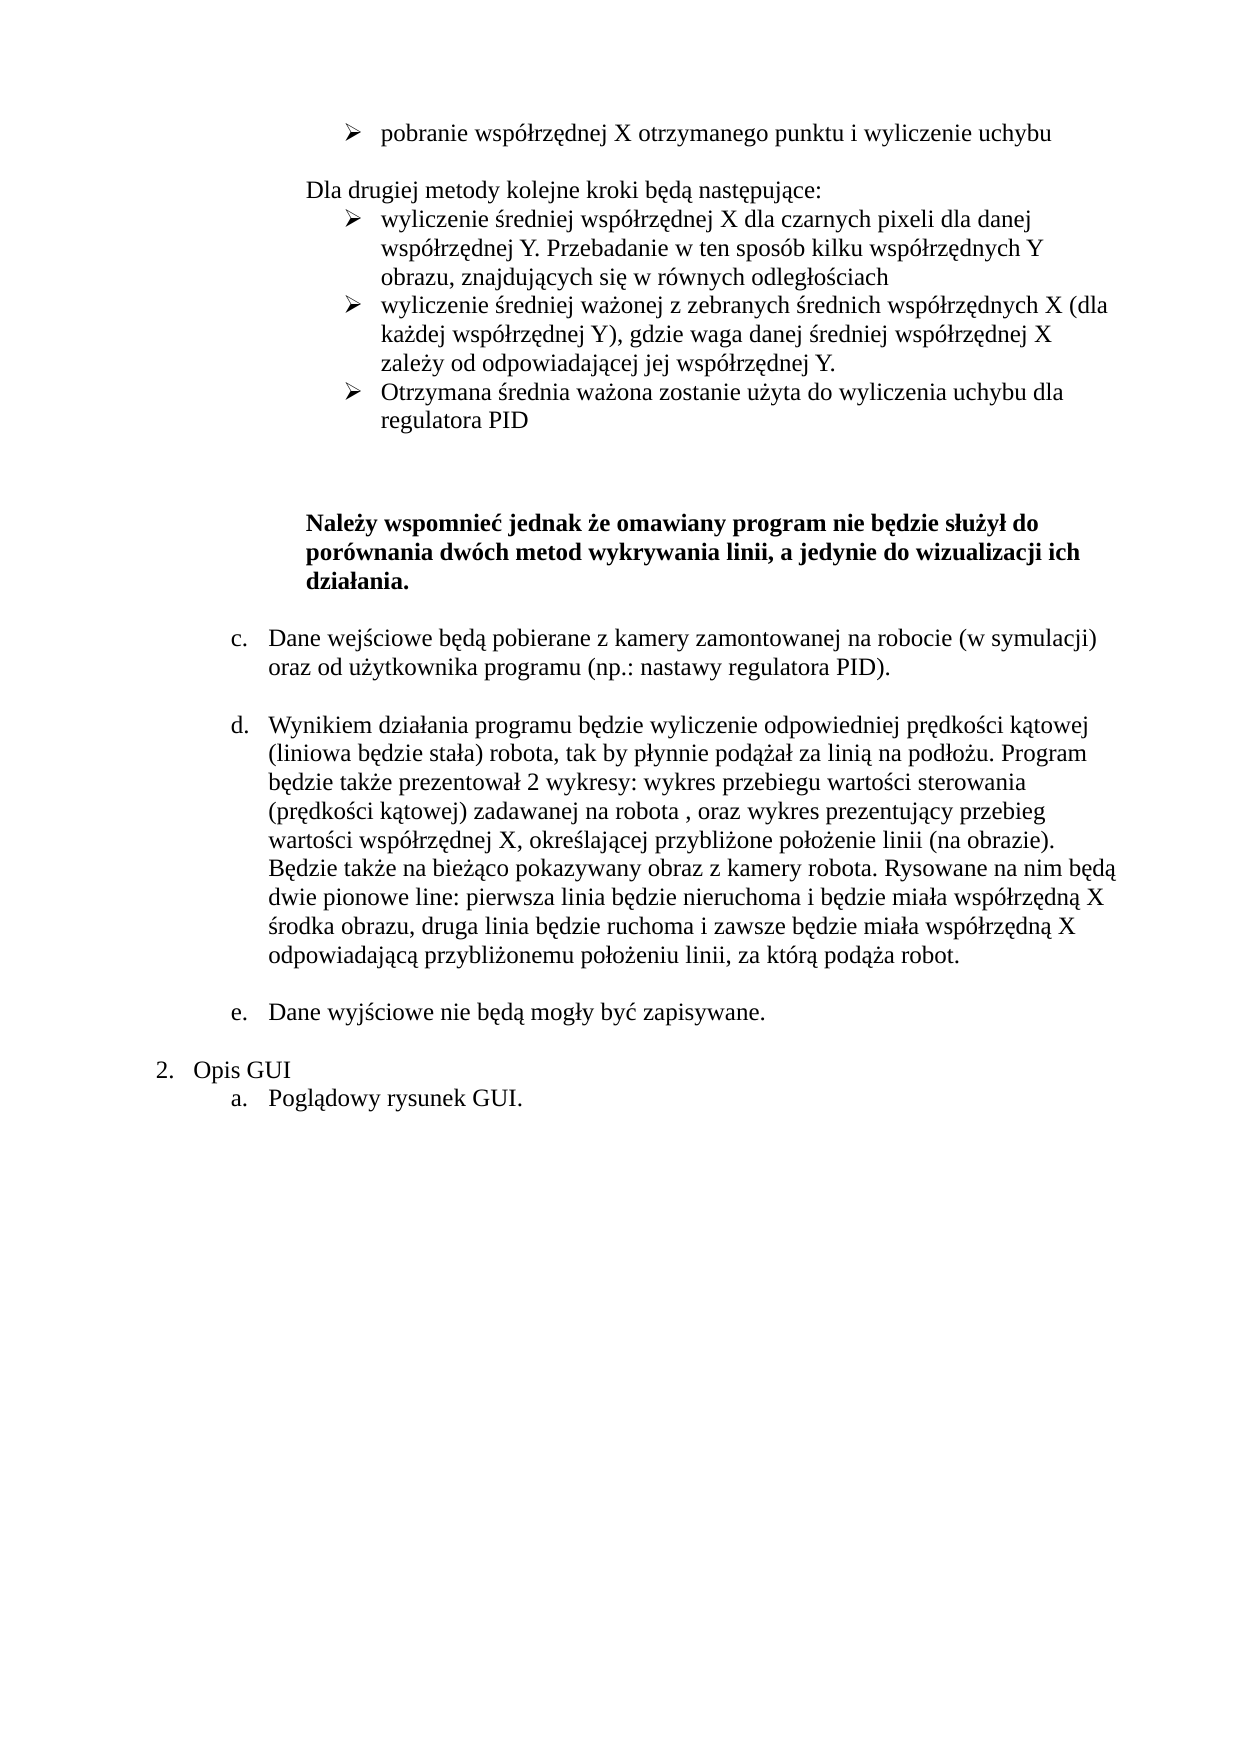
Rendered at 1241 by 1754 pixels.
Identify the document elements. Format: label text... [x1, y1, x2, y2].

list Wynikiem działania programu będzie wyliczenie odpowiedniej prędkości kątowej (liniowa będzie stała) robota, tak by płynnie podążał za linią na podłożu. Program będzie także prezentował 2 wykresy: wykres przebiegu wartości sterowania (prędkości kątowej) zadawanej na robota , oraz wykres prezentujący przebieg wartości współrzędnej X, określającej przybliżone położenie linii (na obrazie). Będzie także na bieżąco pokazywany obraz z kamery robota. Rysowane na nim będą dwie pionowe line: pierwsza linia będzie nieruchoma i będzie miała współrzędną X środka obrazu, druga linia będzie ruchoma i zawsze będzie miała współrzędną X odpowiadającą przybliżonemu położeniu linii, za którą podąża robot. [231, 710, 1122, 968]
list Dane wyjściowe nie będą mogły być zapisywane. [231, 997, 1122, 1026]
list Dane wejściowe będą pobierane z kamery zamontowanej na robocie (w symulacji) oraz od użytkownika programu (np.: nastawy regulatora PID). [231, 623, 1122, 681]
list Otrzymana średnia ważona zostanie użyta do wyliczenia uchybu dla regulatora PID [343, 377, 1122, 434]
list Dla drugiej metody kolejne kroki będą następujące: [268, 176, 1122, 204]
list Poglądowy rysunek GUI. [231, 1083, 1122, 1112]
list wyliczenie średniej ważonej z zebranych średnich współrzędnych X (dla każdej współrzędnej Y), gdzie waga danej średniej współrzędnej X zależy od odpowiadającej jej współrzędnej Y. [343, 291, 1122, 377]
list Opis GUI [156, 1055, 1122, 1083]
list wyliczenie średniej współrzędnej X dla czarnych pixeli dla danej współrzędnej Y. Przebadanie w ten sposób kilku współrzędnych Y obrazu, znajdujących się w równych odległościach [343, 204, 1122, 291]
list pobranie współrzędnej X otrzymanego punktu i wyliczenie uchybu [343, 118, 1122, 147]
list Należy wspomnieć jednak że omawiany program nie będzie służył do porównania dwóch metod wykrywania linii, a jedynie do wizualizacji ich działania. [268, 508, 1122, 595]
